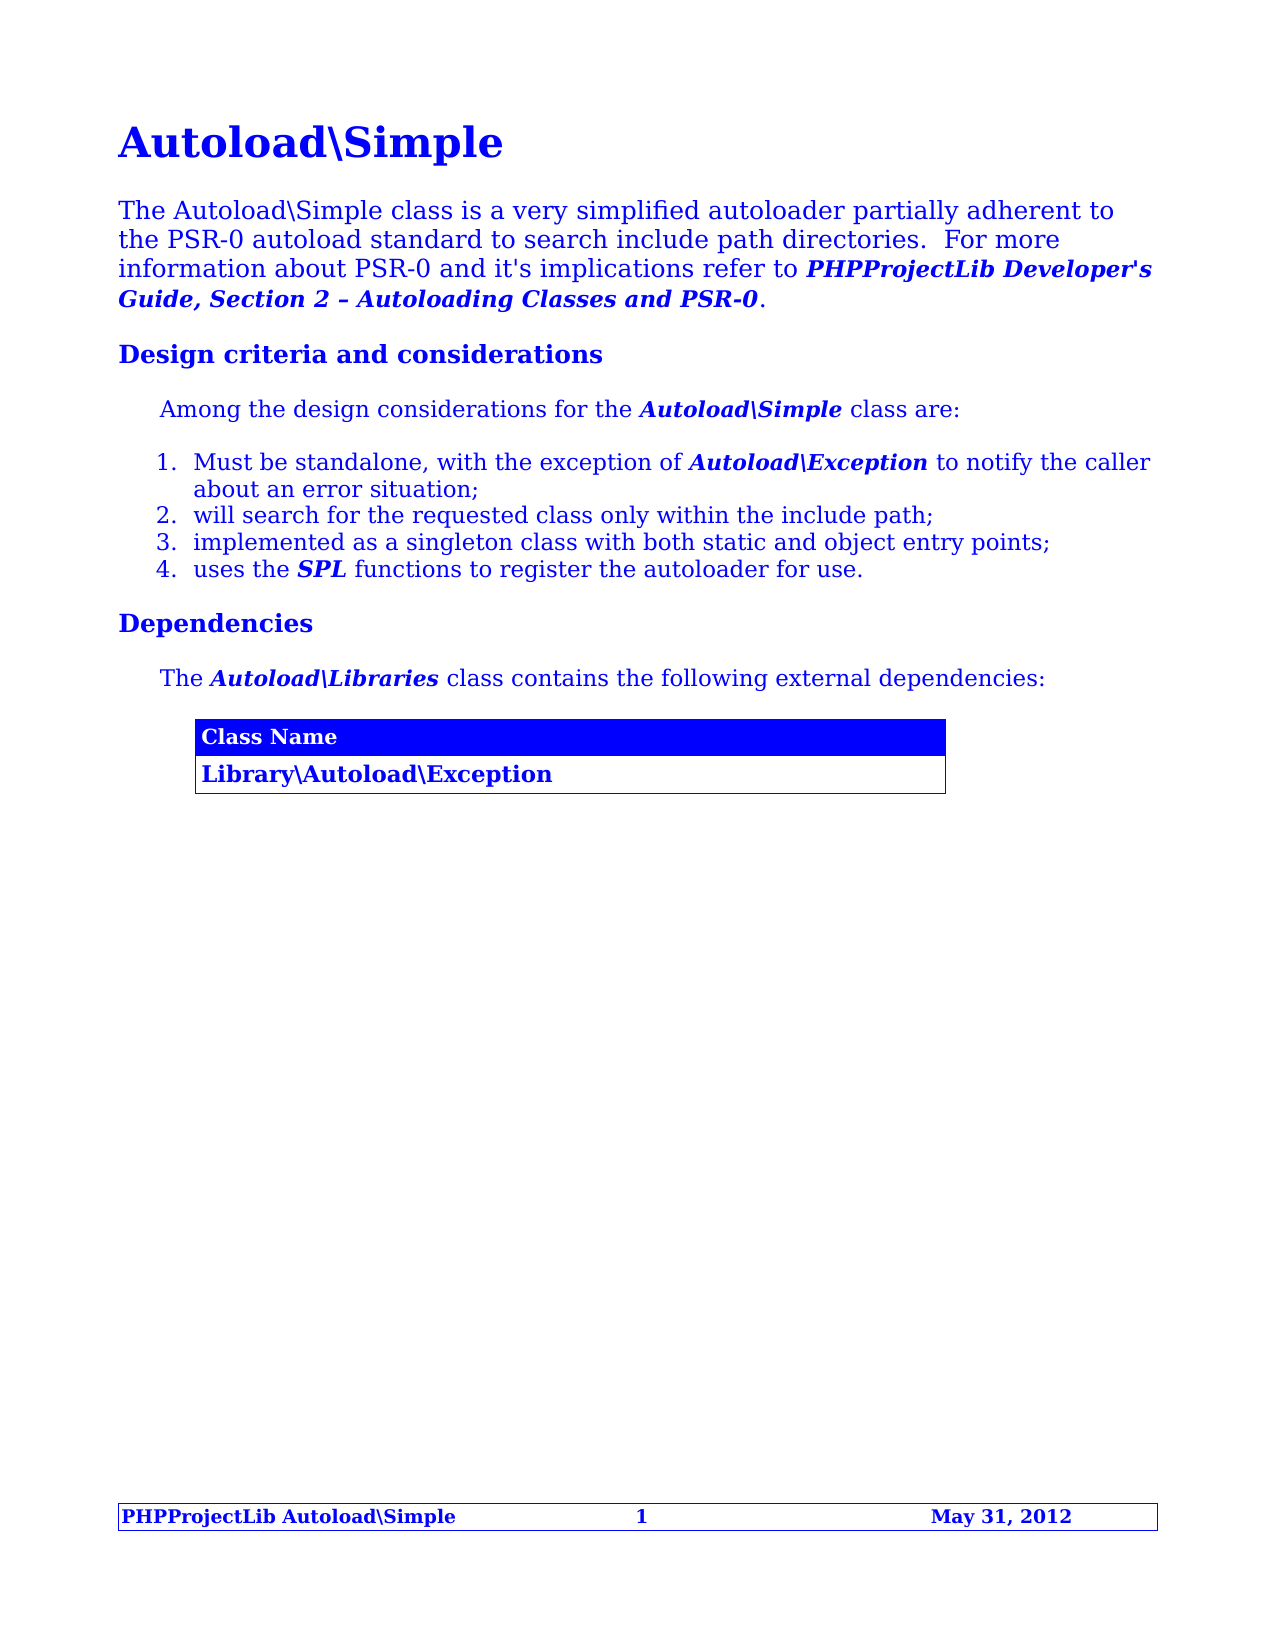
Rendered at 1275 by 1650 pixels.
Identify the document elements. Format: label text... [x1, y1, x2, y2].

text Among the design considerations for the Autoload\Simple class are: [159, 396, 1157, 422]
title Dependencies [118, 609, 1157, 639]
list Must be standalone, with the exception of Autoload\Exception to notify the caller about an error situation; [156, 449, 1157, 502]
list uses the SPL functions to register the autoloader for use. [156, 556, 1157, 583]
title Autoload\Simple [118, 118, 1157, 167]
list will search for the requested class only within the include path; [156, 502, 1157, 529]
list implemented as a singleton class with both static and object entry points; [156, 529, 1157, 556]
title Design criteria and considerations [118, 339, 1157, 369]
table_header Class Name [196, 720, 945, 755]
text The Autoload\Libraries class contains the following external dependencies: [159, 666, 1157, 692]
text The Autoload\Simple class is a very simplified autoloader partially adherent to the PSR-0 autoload standard to search include path directories. For more information about PSR-0 and it's implications refer to PHPProjectLib Developer's Guide, Section 2 – Autoloading Classes and PSR-0. [118, 196, 1157, 313]
table_cell Library\Autoload\Exception [196, 756, 945, 793]
